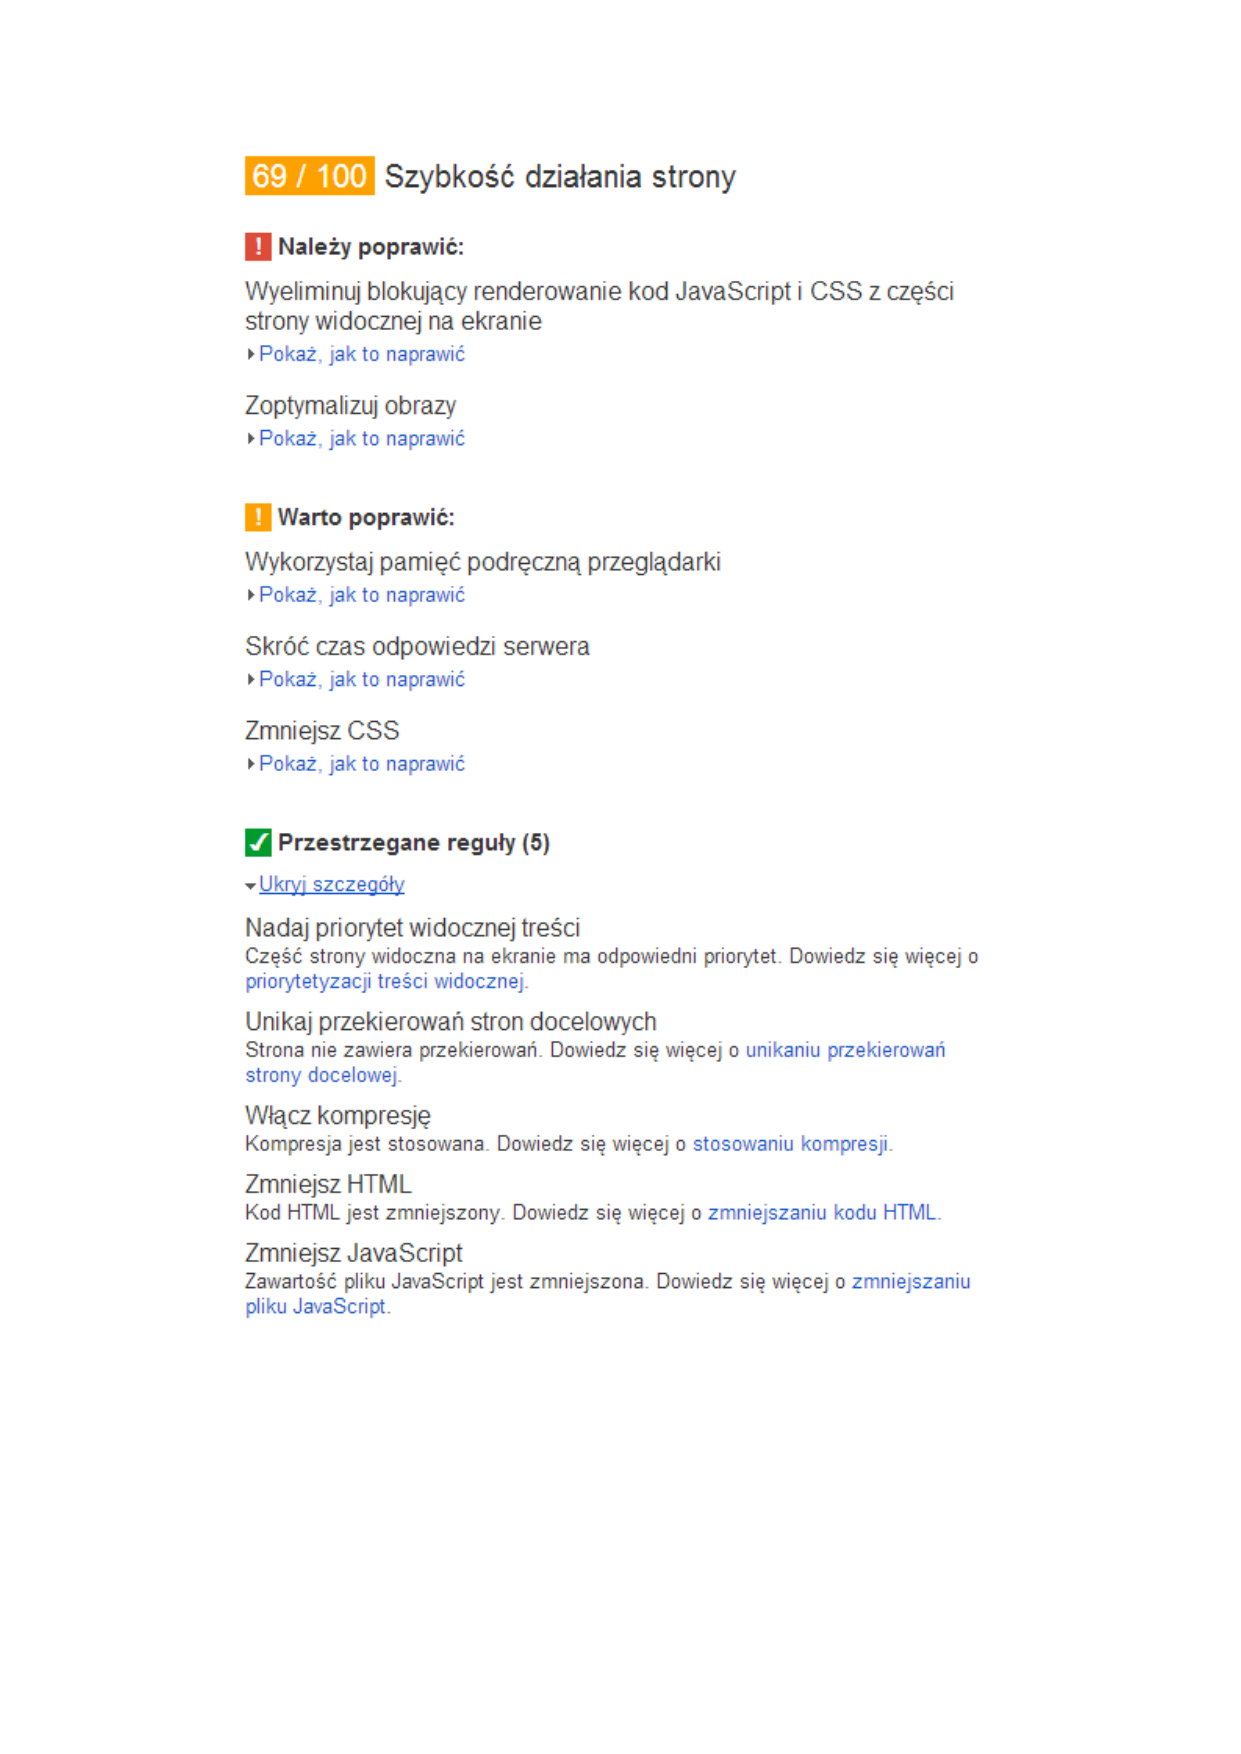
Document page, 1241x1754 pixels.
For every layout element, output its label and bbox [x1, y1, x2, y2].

picture [236, 147, 1004, 1334]
